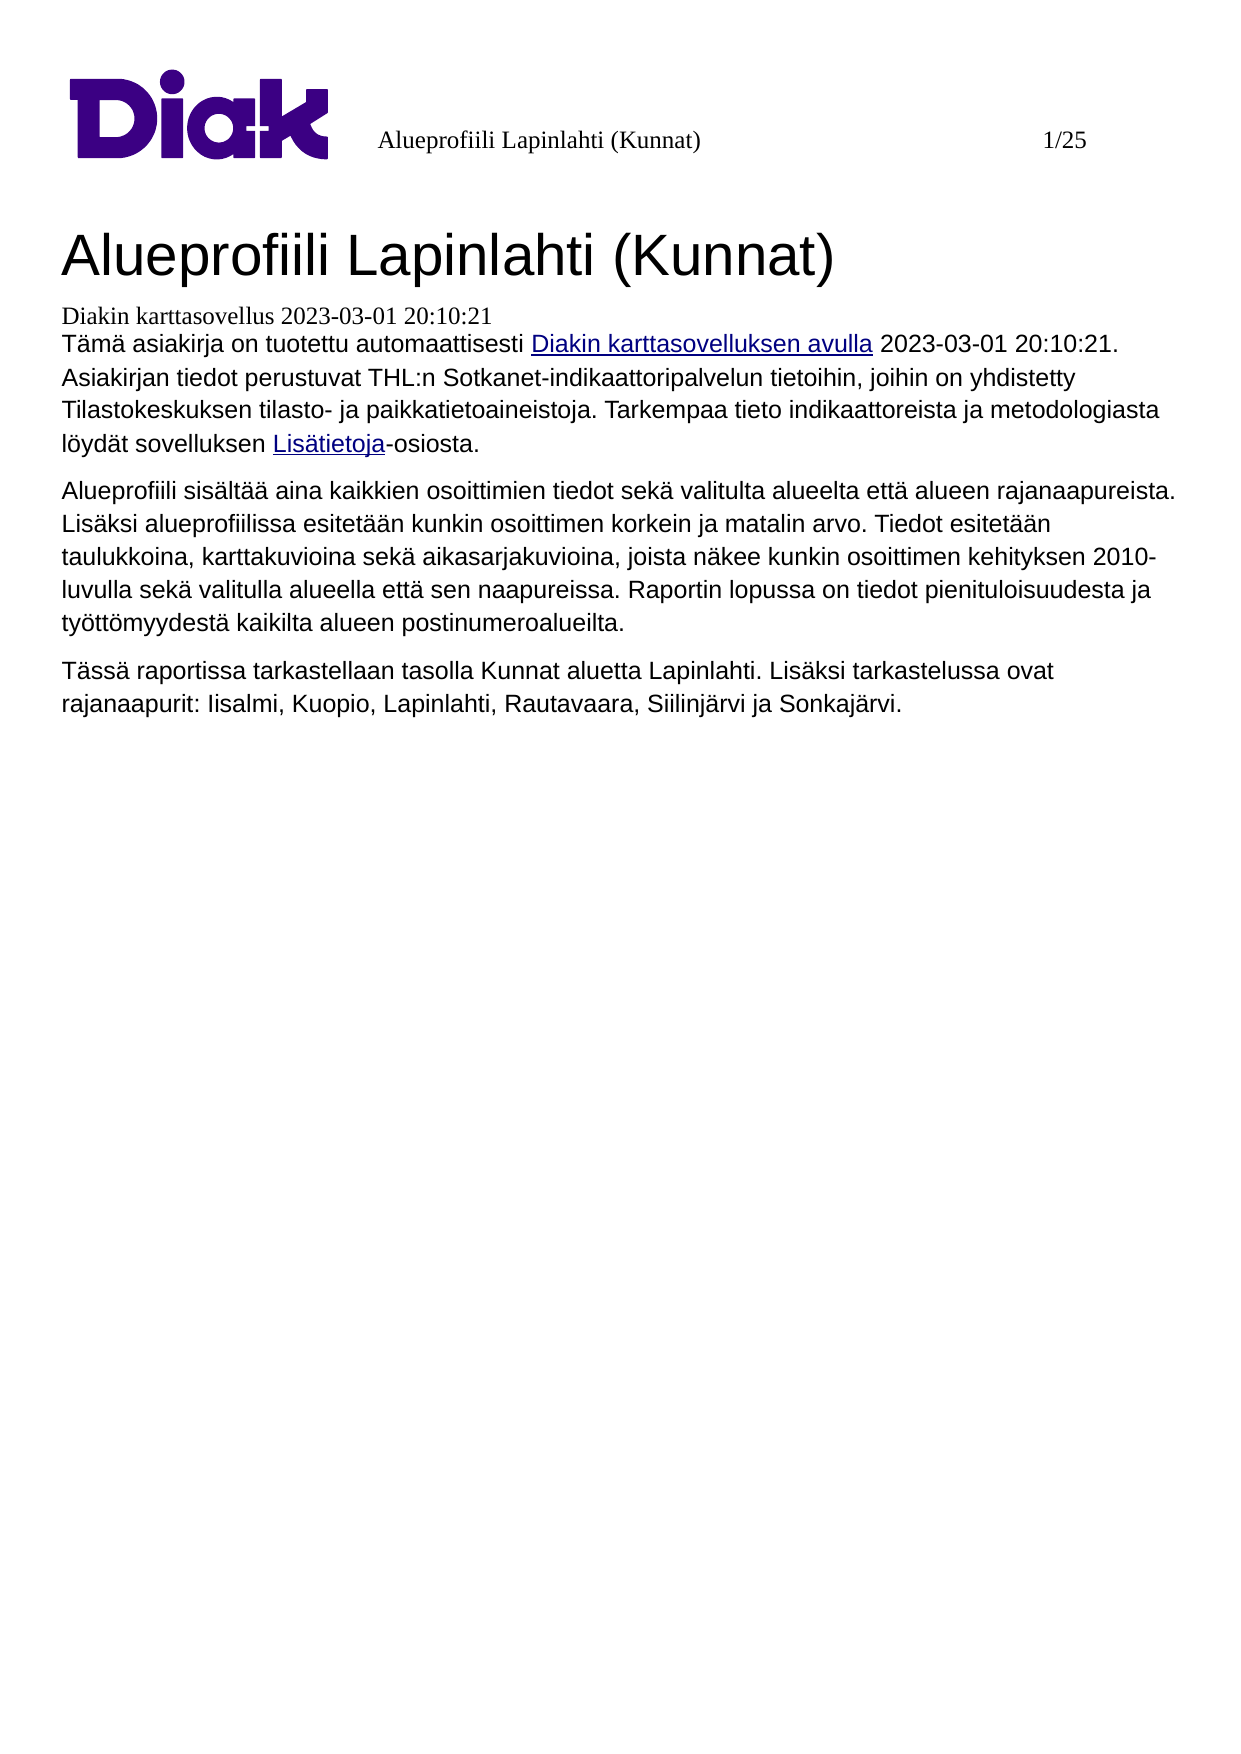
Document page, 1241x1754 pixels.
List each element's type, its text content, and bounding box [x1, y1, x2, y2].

text Tässä raportissa tarkastellaan tasolla Kunnat aluetta Lapinlahti. Lisäksi tarkastelussa ovat rajanaapurit: Iisalmi, Kuopio, Lapinlahti, Rautavaara, Siilinjärvi ja Sonkajärvi. [61, 656, 1179, 718]
text Alueprofiili sisältää aina kaikkien osoittimien tiedot sekä valitulta alueelta että alueen rajanaapureista. Lisäksi alueprofiilissa esitetään kunkin osoittimen korkein ja matalin arvo. Tiedot esitetään taulukkoina, karttakuvioina sekä aikasarjakuvioina, joista näkee kunkin osoittimen kehityksen 2010-luvulla sekä valitulla alueella että sen naapureissa. Raportin lopussa on tiedot pienituloisuudesta ja työttömyydestä kaikilta alueen postinumeroalueilta. [61, 476, 1179, 637]
text Tämä asiakirja on tuotettu automaattisesti Diakin karttasovelluksen avulla 2023-03-01 20:10:21. Asiakirjan tiedot perustuvat THL:n Sotkanet-indikaattoripalvelun tietoihin, joihin on yhdistetty Tilastokeskuksen tilasto- ja paikkatietoaineistoja. Tarkempaa tieto indikaattoreista ja metodologiasta löydät sovelluksen Lisätietoja-osiosta. [61, 329, 1179, 457]
text Diakin karttasovellus 2023-03-01 20:10:21 [61, 301, 1179, 329]
title Alueprofiili Lapinlahti (Kunnat) [61, 221, 1179, 288]
